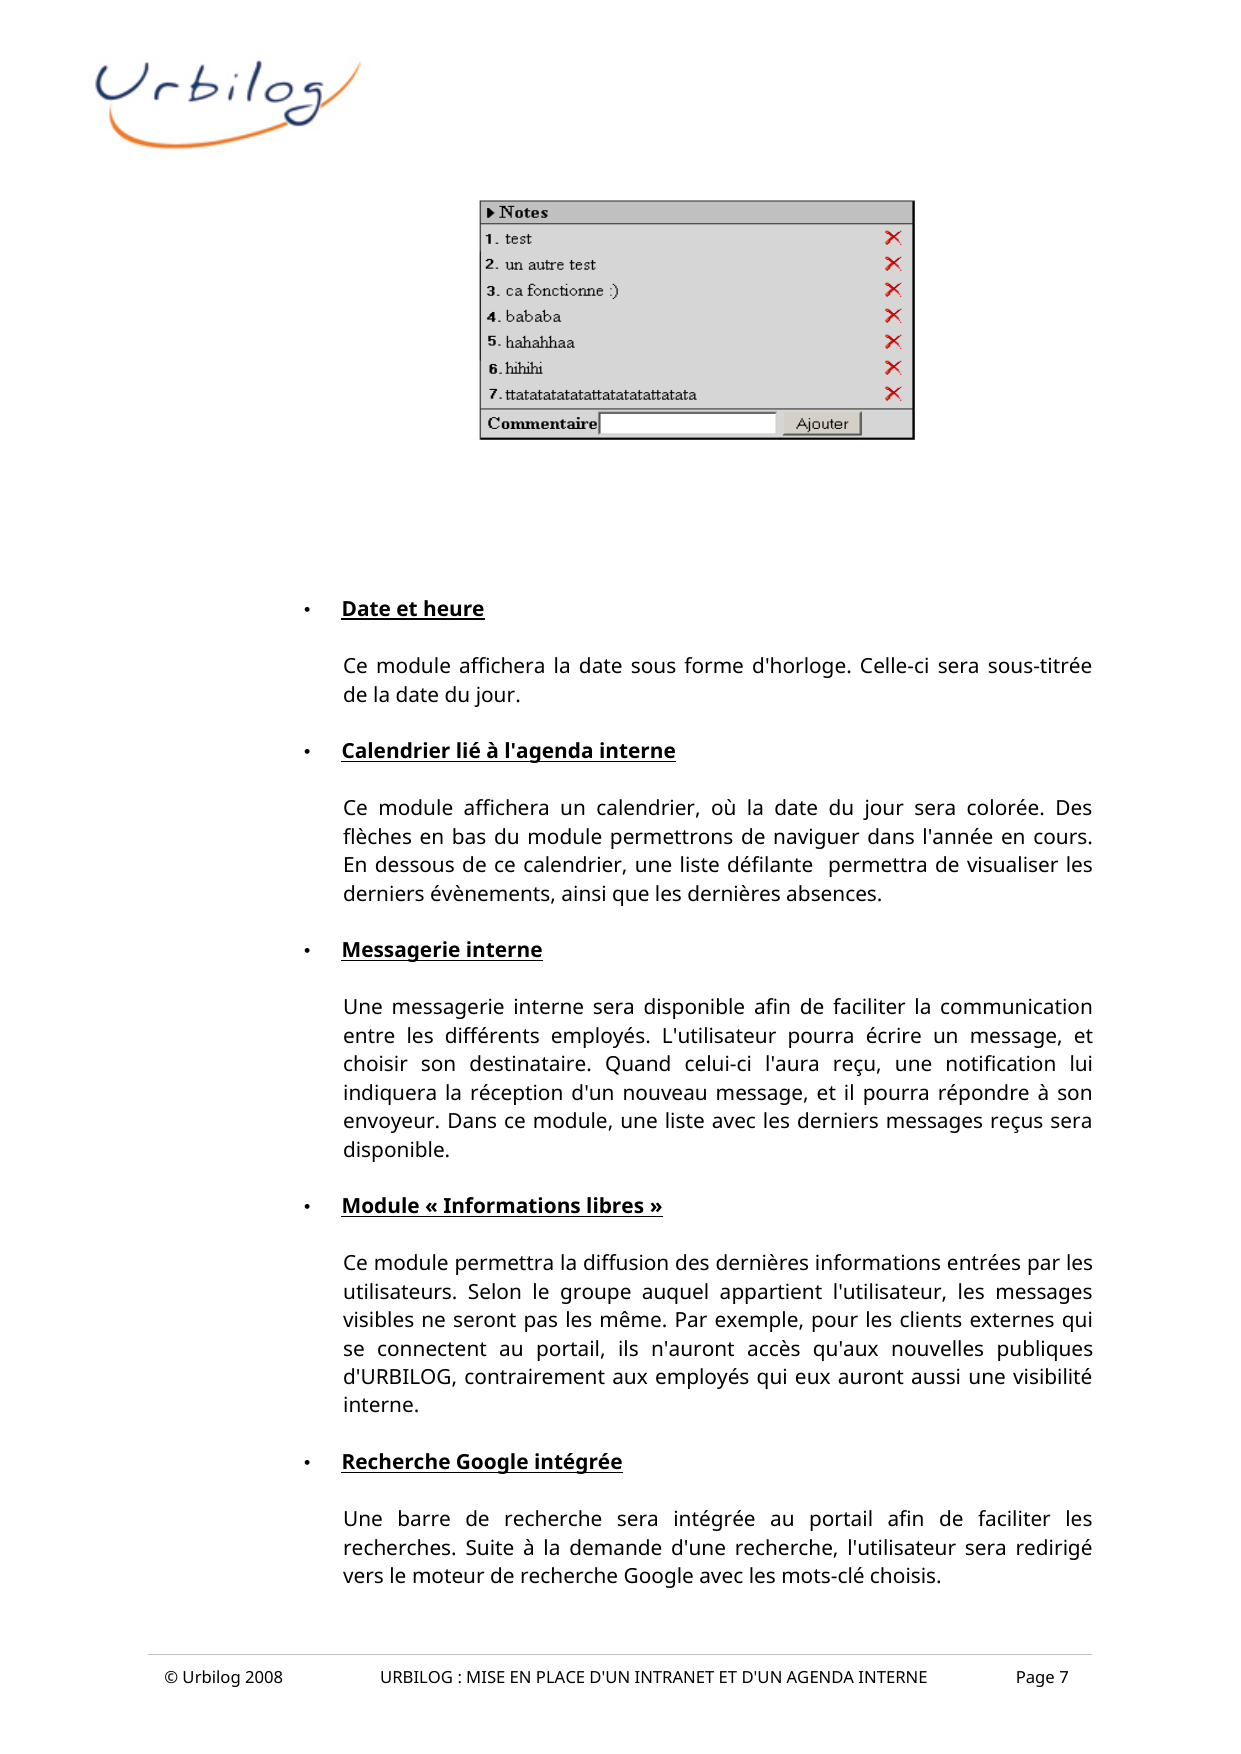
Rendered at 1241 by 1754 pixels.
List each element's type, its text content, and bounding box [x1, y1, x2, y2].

text Ce module affichera un calendrier, où la date du jour sera colorée. Des flèches en bas du module permettrons de naviguer dans l'année en cours. En dessous de ce calendrier, une liste défilante permettra de visualiser les derniers évènements, ainsi que les dernières absences. [343, 793, 1094, 907]
list Module « Informations libres » [304, 1192, 1094, 1220]
list Calendrier lié à l'agenda interne [304, 737, 1094, 765]
picture [74, 33, 384, 173]
list Date et heure [304, 594, 1094, 623]
text Une barre de recherche sera intégrée au portail afin de faciliter les recherches. Suite à la demande d'une recherche, l'utilisateur sera redirigé vers le moteur de recherche Google avec les mots-clé choisis. [343, 1504, 1094, 1590]
text Ce module affichera la date sous forme d'horloge. Celle-ci sera sous-titrée de la date du jour. [343, 651, 1094, 708]
text Ce module permettra la diffusion des dernières informations entrées par les utilisateurs. Selon le groupe auquel appartient l'utilisateur, les messages visibles ne seront pas les même. Par exemple, pour les clients externes qui se connectent au portail, ils n'auront accès qu'aux nouvelles publiques d'URBILOG, contrairement aux employés qui eux auront aussi une visibilité interne. [343, 1248, 1094, 1419]
list Recherche Google intégrée [304, 1447, 1094, 1476]
list Messagerie interne [304, 936, 1094, 964]
text Une messagerie interne sera disponible afin de faciliter la communication entre les différents employés. L'utilisateur pourra écrire un message, et choisir son destinataire. Quand celui-ci l'aura reçu, une notification lui indiquera la réception d'un nouveau message, et il pourra répondre à son envoyeur. Dans ce module, une liste avec les derniers messages reçus sera disponible. [343, 992, 1094, 1163]
